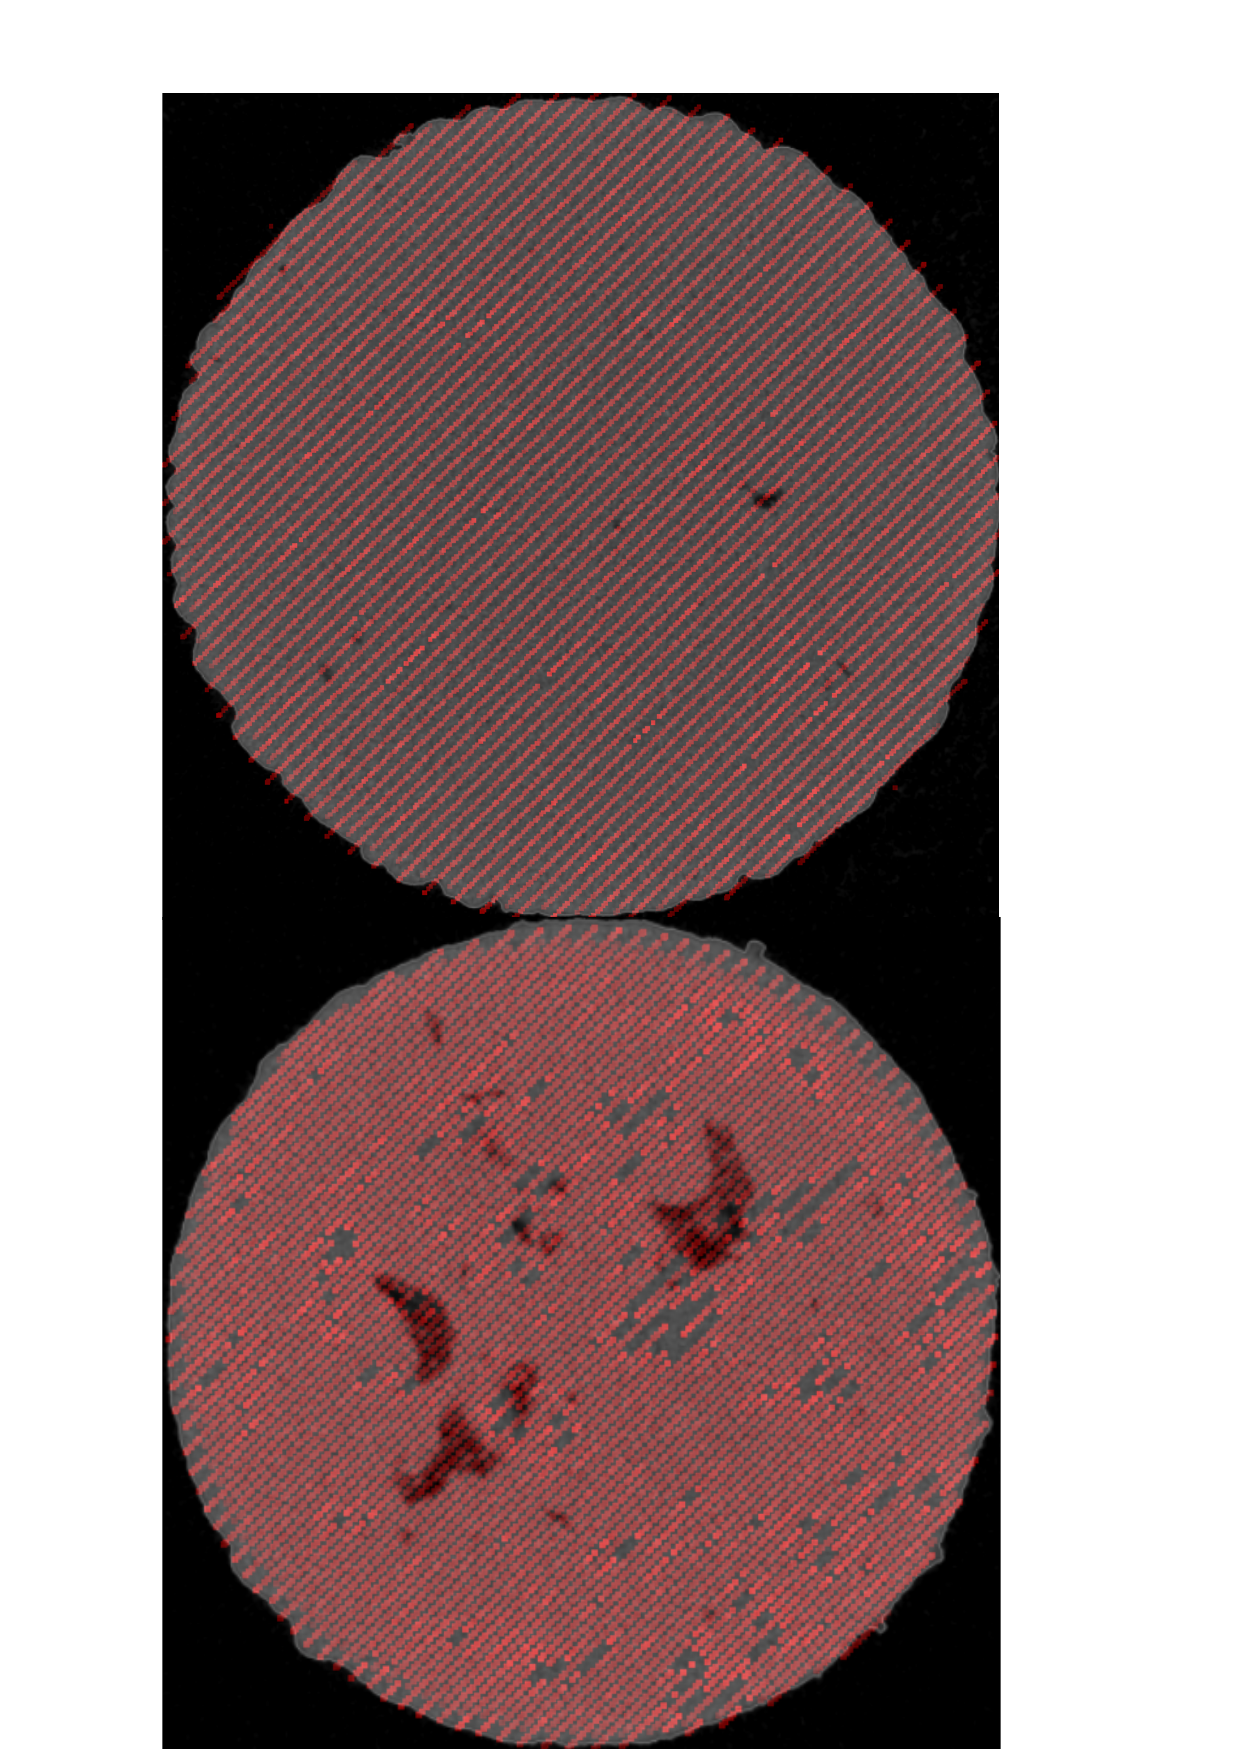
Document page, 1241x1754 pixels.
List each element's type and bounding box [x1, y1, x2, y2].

picture [162, 93, 1001, 1749]
